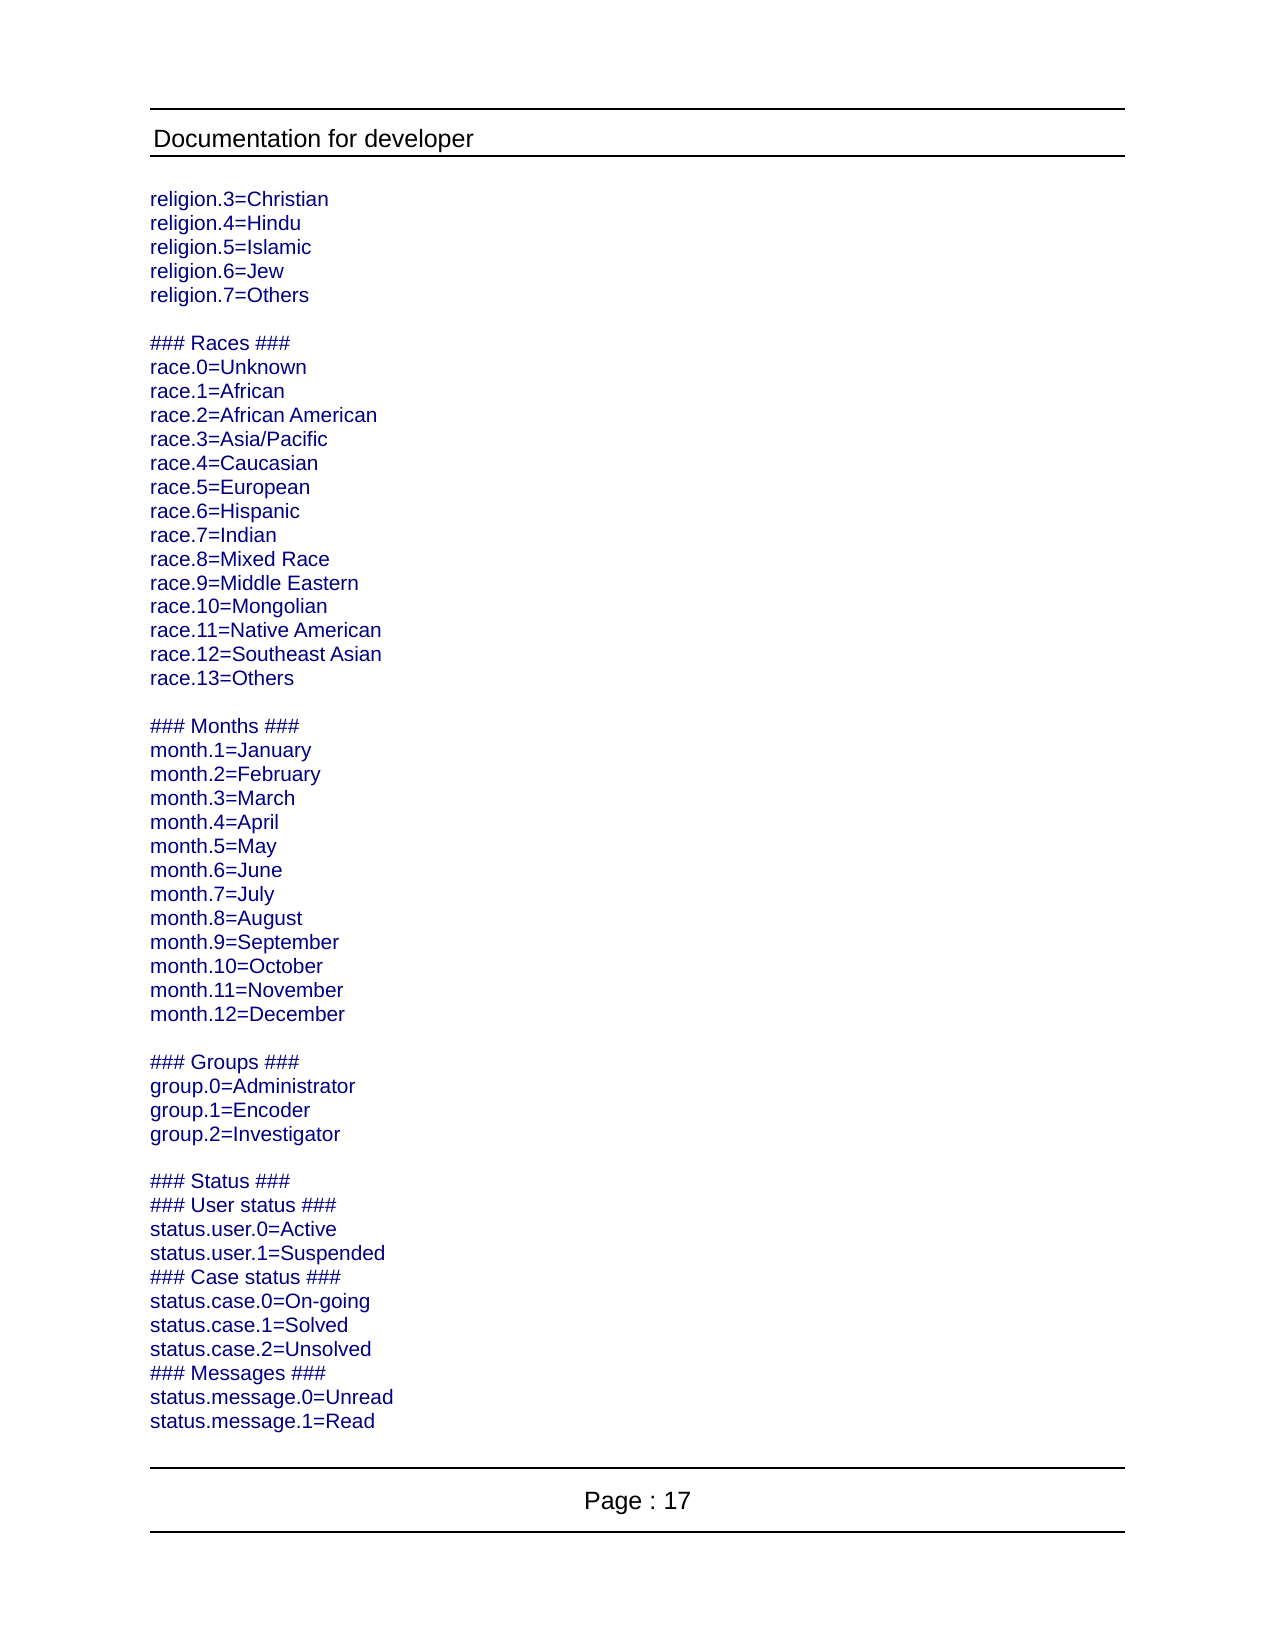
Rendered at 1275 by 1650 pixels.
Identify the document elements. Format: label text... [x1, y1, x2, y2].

text ### Months ### [150, 714, 1125, 738]
text ### Races ### [150, 331, 1125, 355]
text status.message.1=Read [150, 1409, 1125, 1433]
text race.13=Others [150, 666, 1125, 690]
text race.12=Southeast Asian [150, 642, 1125, 666]
text race.10=Mongolian [150, 594, 1125, 618]
text religion.6=Jew [150, 259, 1125, 283]
text status.message.0=Unread [150, 1385, 1125, 1409]
text race.0=Unknown [150, 355, 1125, 379]
text ### Case status ### [150, 1265, 1125, 1289]
text religion.5=Islamic [150, 235, 1125, 259]
text race.3=Asia/Pacific [150, 427, 1125, 451]
text group.1=Encoder [150, 1097, 1125, 1121]
text month.1=January [150, 738, 1125, 762]
text month.12=December [150, 1002, 1125, 1026]
text religion.4=Hindu [150, 211, 1125, 235]
text race.6=Hispanic [150, 498, 1125, 522]
text month.7=July [150, 882, 1125, 906]
text race.9=Middle Eastern [150, 570, 1125, 594]
text ### User status ### [150, 1193, 1125, 1217]
text status.case.2=Unsolved [150, 1337, 1125, 1361]
text status.user.0=Active [150, 1217, 1125, 1241]
text status.case.1=Solved [150, 1313, 1125, 1337]
text religion.7=Others [150, 283, 1125, 307]
text group.0=Administrator [150, 1073, 1125, 1097]
text month.5=May [150, 834, 1125, 858]
text status.case.0=On-going [150, 1289, 1125, 1313]
text month.10=October [150, 954, 1125, 978]
text ### Status ### [150, 1169, 1125, 1193]
text race.1=African [150, 379, 1125, 403]
text month.8=August [150, 906, 1125, 930]
text month.11=November [150, 978, 1125, 1002]
text month.6=June [150, 858, 1125, 882]
text month.3=March [150, 786, 1125, 810]
text group.2=Investigator [150, 1121, 1125, 1145]
text race.11=Native American [150, 618, 1125, 642]
text race.7=Indian [150, 522, 1125, 546]
text month.4=April [150, 810, 1125, 834]
text religion.3=Christian [150, 187, 1125, 211]
text month.9=September [150, 930, 1125, 954]
text status.user.1=Suspended [150, 1241, 1125, 1265]
text race.2=African American [150, 403, 1125, 427]
text race.8=Mixed Race [150, 546, 1125, 570]
text race.4=Caucasian [150, 451, 1125, 474]
text race.5=European [150, 474, 1125, 498]
text ### Groups ### [150, 1049, 1125, 1073]
text month.2=February [150, 762, 1125, 786]
text ### Messages ### [150, 1361, 1125, 1385]
